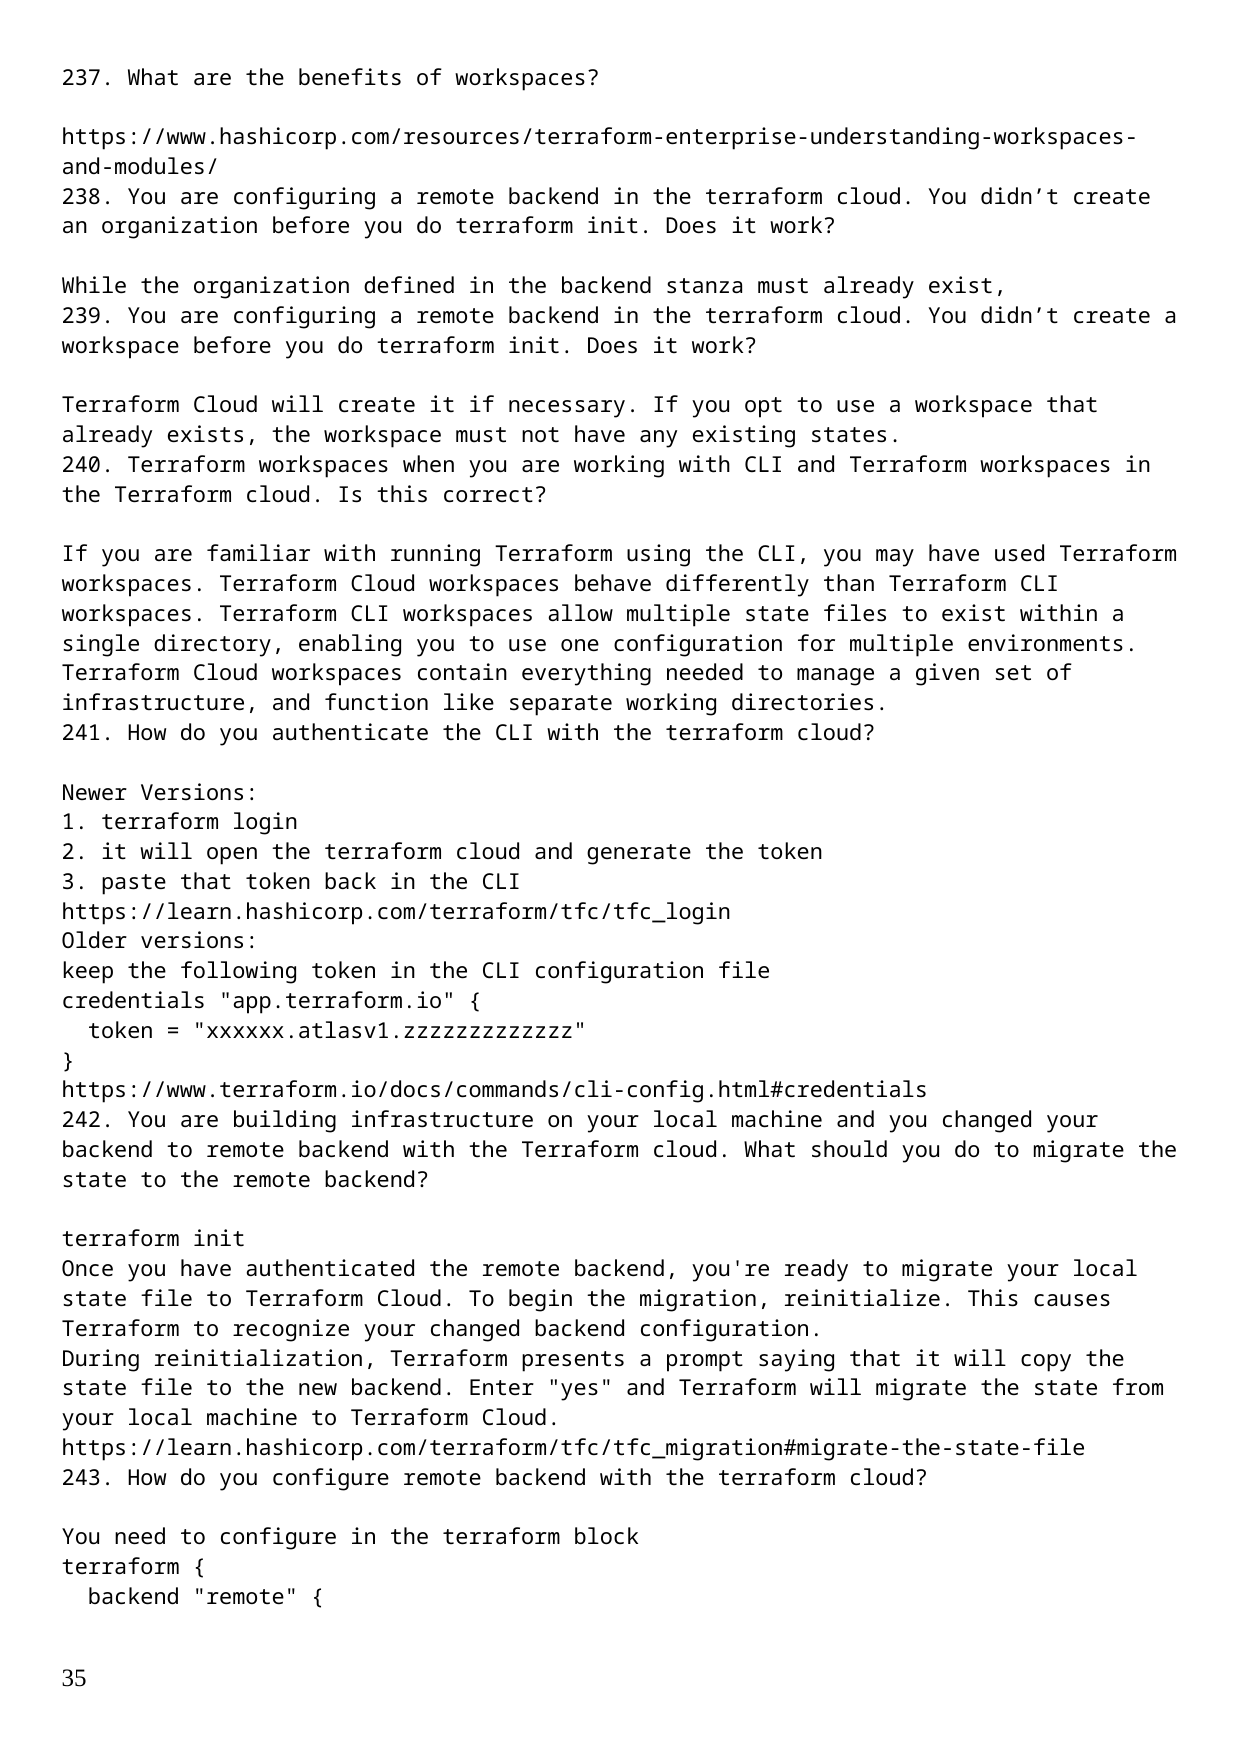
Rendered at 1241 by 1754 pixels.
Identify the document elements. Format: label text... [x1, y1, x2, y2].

text 240. Terraform workspaces when you are working with CLI and Terraform workspaces in the Terraform cloud. Is this correct? [61, 449, 1179, 508]
text https://learn.hashicorp.com/terraform/tfc/tfc_login [61, 896, 1179, 925]
text 238. You are configuring a remote backend in the terraform cloud. You didn’t create an organization before you do terraform init. Does it work? [61, 181, 1179, 240]
text 3. paste that token back in the CLI [61, 866, 1179, 896]
text terraform init [61, 1223, 1179, 1253]
text } [61, 1044, 1179, 1074]
text Once you have authenticated the remote backend, you're ready to migrate your local state file to Terraform Cloud. To begin the migration, reinitialize. This causes Terraform to recognize your changed backend configuration. [61, 1253, 1179, 1342]
text Older versions: [61, 925, 1179, 955]
text terraform { [61, 1551, 1179, 1581]
text You need to configure in the terraform block [61, 1521, 1179, 1551]
text https://learn.hashicorp.com/terraform/tfc/tfc_migration#migrate-the-state-file [61, 1432, 1179, 1462]
text credentials "app.terraform.io" { [61, 985, 1179, 1015]
text 237. What are the benefits of workspaces? [61, 61, 1179, 91]
text While the organization defined in the backend stanza must already exist, [61, 270, 1179, 300]
text backend "remote" { [61, 1581, 1179, 1611]
text 239. You are configuring a remote backend in the terraform cloud. You didn’t create a workspace before you do terraform init. Does it work? [61, 300, 1179, 359]
text 2. it will open the terraform cloud and generate the token [61, 836, 1179, 866]
text 243. How do you configure remote backend with the terraform cloud? [61, 1462, 1179, 1491]
text Terraform Cloud will create it if necessary. If you opt to use a workspace that already exists, the workspace must not have any existing states. [61, 389, 1179, 449]
text Newer Versions: [61, 776, 1179, 806]
text During reinitialization, Terraform presents a prompt saying that it will copy the state file to the new backend. Enter "yes" and Terraform will migrate the state from your local machine to Terraform Cloud. [61, 1342, 1179, 1432]
text 1. terraform login [61, 806, 1179, 836]
text keep the following token in the CLI configuration file [61, 955, 1179, 985]
text https://www.terraform.io/docs/commands/cli-config.html#credentials [61, 1074, 1179, 1104]
text If you are familiar with running Terraform using the CLI, you may have used Terraform workspaces. Terraform Cloud workspaces behave differently than Terraform CLI workspaces. Terraform CLI workspaces allow multiple state files to exist within a single directory, enabling you to use one configuration for multiple environments. Terraform Cloud workspaces contain everything needed to manage a given set of infrastructure, and function like separate working directories. [61, 538, 1179, 717]
text 242. You are building infrastructure on your local machine and you changed your backend to remote backend with the Terraform cloud. What should you do to migrate the state to the remote backend? [61, 1104, 1179, 1193]
text 241. How do you authenticate the CLI with the terraform cloud? [61, 717, 1179, 747]
text https://www.hashicorp.com/resources/terraform-enterprise-understanding-workspaces-and-modules/ [61, 121, 1179, 181]
text token = "xxxxxx.atlasv1.zzzzzzzzzzzzz" [61, 1015, 1179, 1044]
